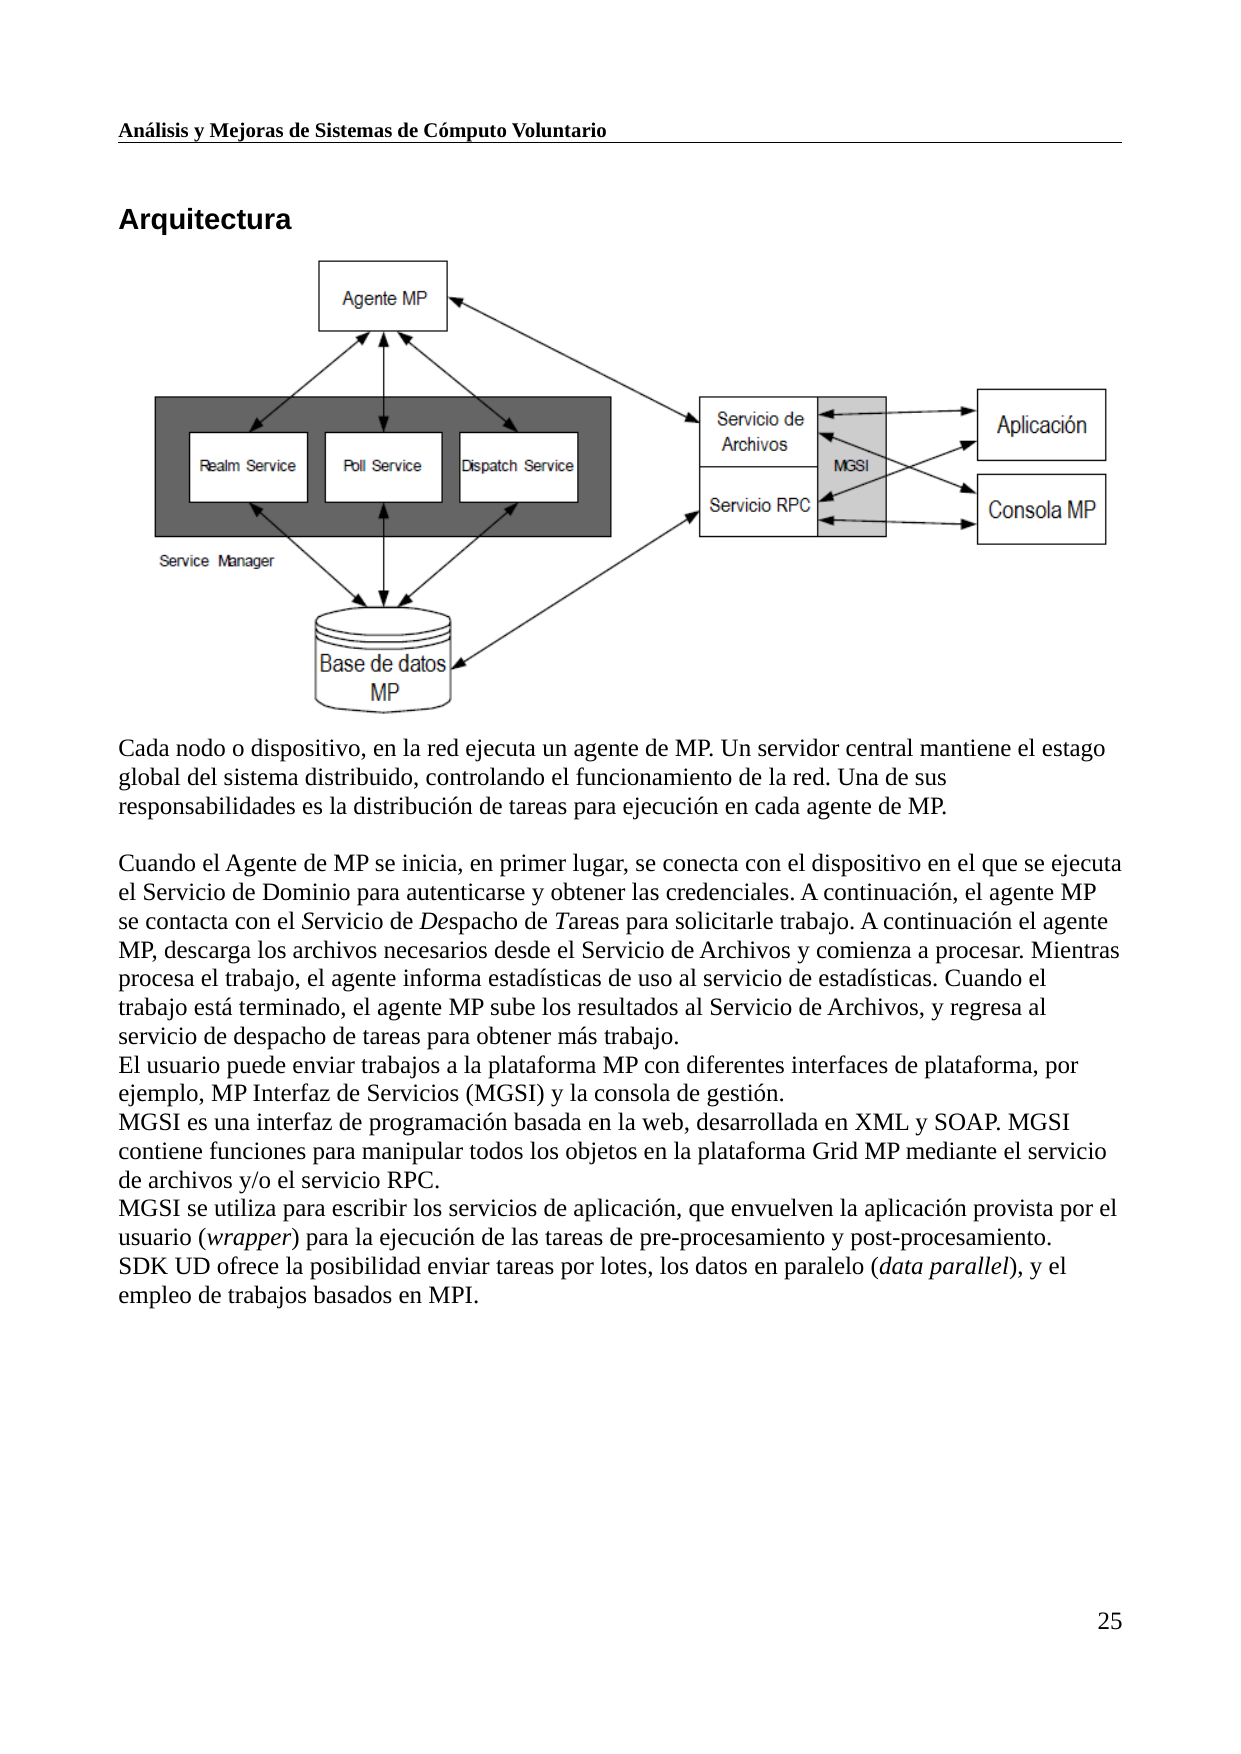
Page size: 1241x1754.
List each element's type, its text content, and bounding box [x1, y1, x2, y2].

text Cuando el Agente de MP se inicia, en primer lugar, se conecta con el dispositivo en el que se ejecuta el Servicio de Dominio para autenticarse y obtener las credenciales. A continuación, el agente MP se contacta con el Servicio de Despacho de Tareas para solicitarle trabajo. A continuación el agente MP, descarga los archivos necesarios desde el Servicio de Archivos y comienza a procesar. Mientras procesa el trabajo, el agente informa estadísticas de uso al servicio de estadísticas. Cuando el trabajo está terminado, el agente MP sube los resultados al Servicio de Archivos, y regresa al servicio de despacho de tareas para obtener más trabajo. [118, 848, 1122, 1050]
text MGSI es una interfaz de programación basada en la web, desarrollada en XML y SOAP. MGSI contiene funciones para manipular todos los objetos en la plataforma Grid MP mediante el servicio de archivos y/o el servicio RPC. [118, 1107, 1122, 1193]
text MGSI se utiliza para escribir los servicios de aplicación, que envuelven la aplicación provista por el usuario (wrapper) para la ejecución de las tareas de pre-procesamiento y post-procesamiento. [118, 1193, 1122, 1251]
subtitle Arquitectura [118, 202, 1122, 236]
text SDK UD ofrece la posibilidad enviar tareas por lotes, los datos en paralelo (data parallel), y el empleo de trabajos basados en MPI. [118, 1251, 1122, 1308]
picture [118, 248, 1123, 734]
text Cada nodo o dispositivo, en la red ejecuta un agente de MP. Un servidor central mantiene el estago global del sistema distribuido, controlando el funcionamiento de la red. Una de sus responsabilidades es la distribución de tareas para ejecución en cada agente de MP. [118, 734, 1122, 820]
text El usuario puede enviar trabajos a la plataforma MP con diferentes interfaces de plataforma, por ejemplo, MP Interfaz de Servicios (MGSI) y la consola de gestión. [118, 1050, 1122, 1107]
